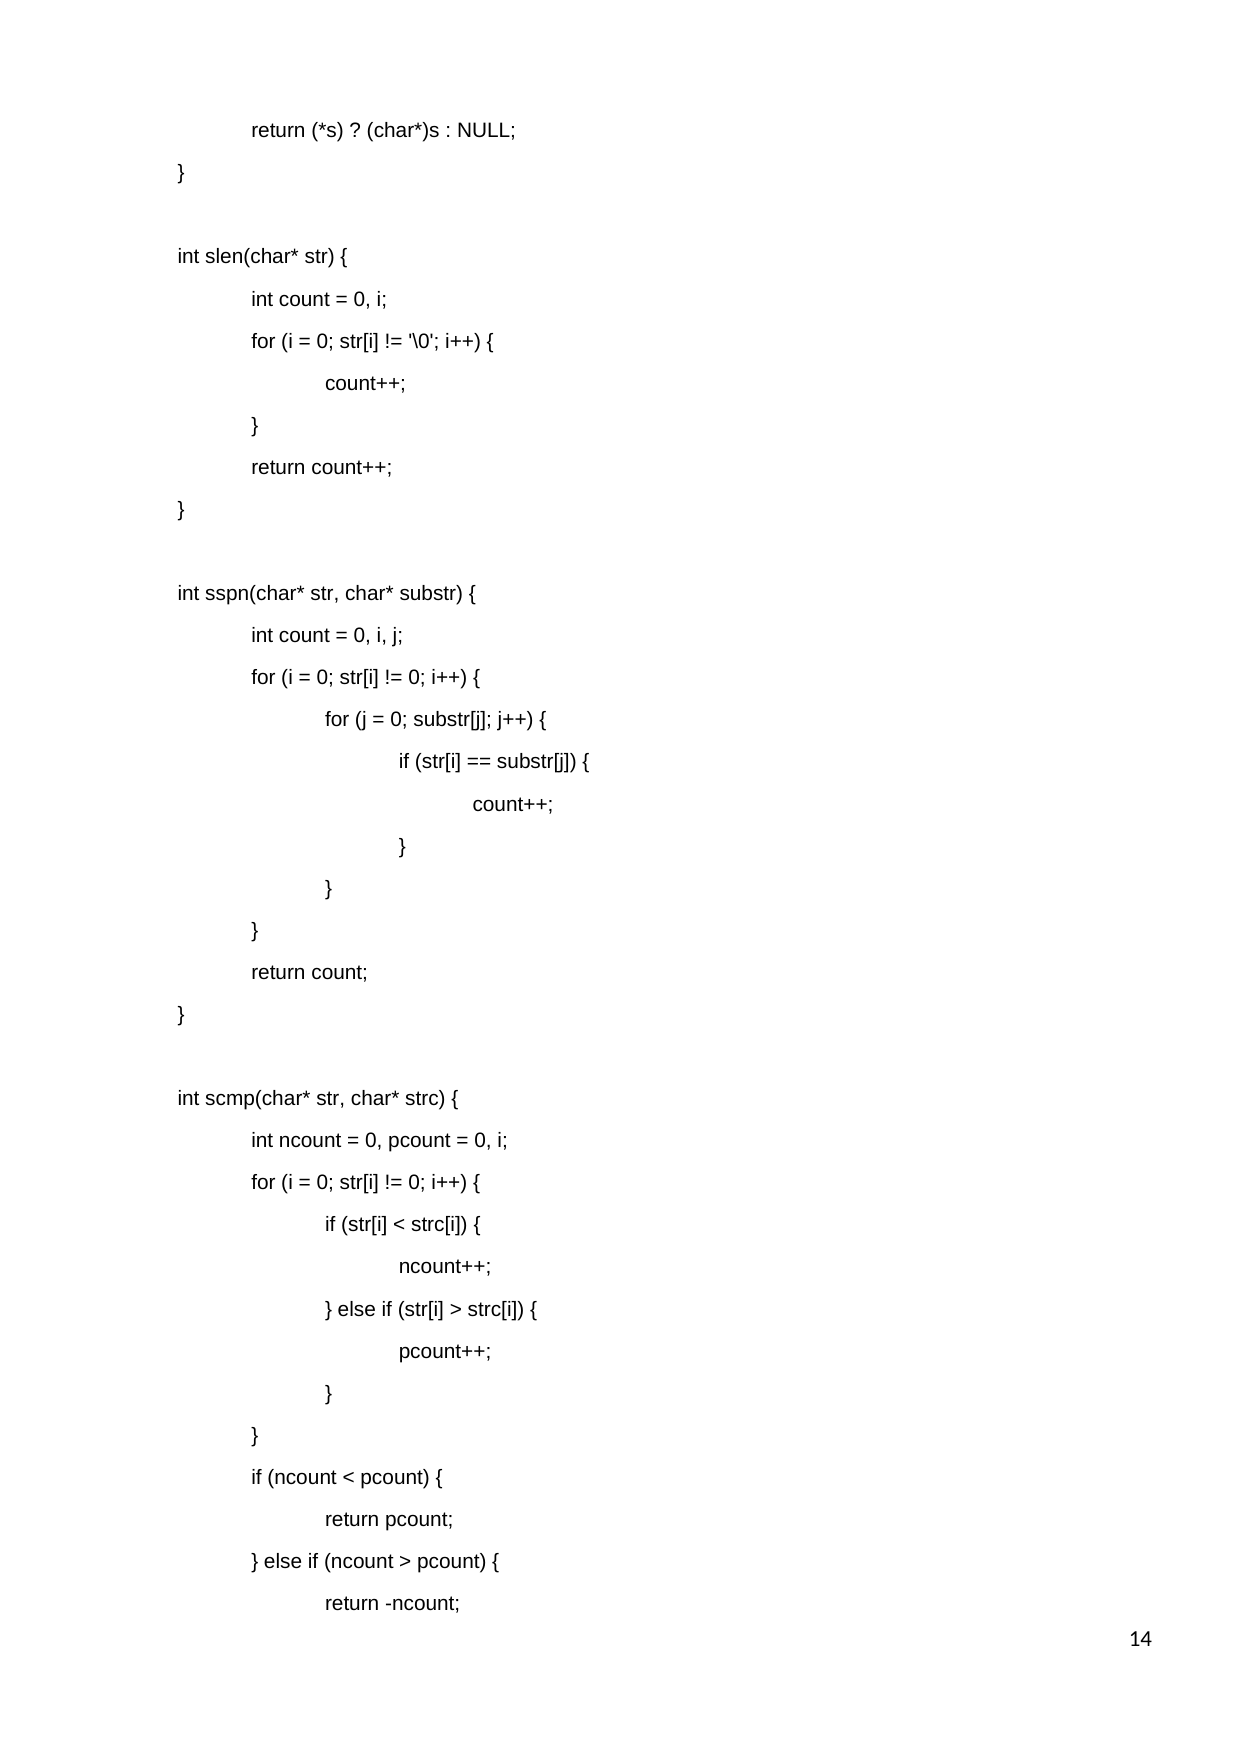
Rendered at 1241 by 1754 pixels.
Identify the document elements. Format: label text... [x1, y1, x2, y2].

text count++; [177, 791, 1152, 815]
text return count; [177, 960, 1152, 984]
text if (str[i] < strc[i]) { [177, 1212, 1152, 1236]
text } else if (ncount > pcount) { [177, 1549, 1152, 1573]
text int slen(char* str) { [177, 244, 1152, 268]
text } [177, 160, 1152, 184]
text for (i = 0; str[i] != 0; i++) { [177, 665, 1152, 689]
text return count++; [177, 455, 1152, 479]
text } [177, 876, 1152, 899]
text } [177, 413, 1152, 437]
text } [177, 918, 1152, 942]
text ncount++; [177, 1254, 1152, 1278]
text if (ncount < pcount) { [177, 1465, 1152, 1489]
text if (str[i] == substr[j]) { [177, 749, 1152, 773]
text for (i = 0; str[i] != '\0'; i++) { [177, 328, 1152, 352]
text int ncount = 0, pcount = 0, i; [177, 1128, 1152, 1152]
text int count = 0, i, j; [177, 623, 1152, 647]
text int sspn(char* str, char* substr) { [177, 581, 1152, 605]
text } [177, 497, 1152, 521]
text } [177, 1423, 1152, 1447]
text } [177, 833, 1152, 857]
text count++; [177, 371, 1152, 394]
text pcount++; [177, 1338, 1152, 1362]
text return pcount; [177, 1507, 1152, 1531]
text return (*s) ? (char*)s : NULL; [177, 118, 1152, 142]
text } [177, 1381, 1152, 1404]
text int scmp(char* str, char* strc) { [177, 1086, 1152, 1110]
text } else if (str[i] > strc[i]) { [177, 1296, 1152, 1320]
text } [177, 1002, 1152, 1026]
text for (i = 0; str[i] != 0; i++) { [177, 1170, 1152, 1194]
text return -ncount; [177, 1591, 1152, 1615]
text for (j = 0; substr[j]; j++) { [177, 707, 1152, 731]
text int count = 0, i; [177, 286, 1152, 310]
